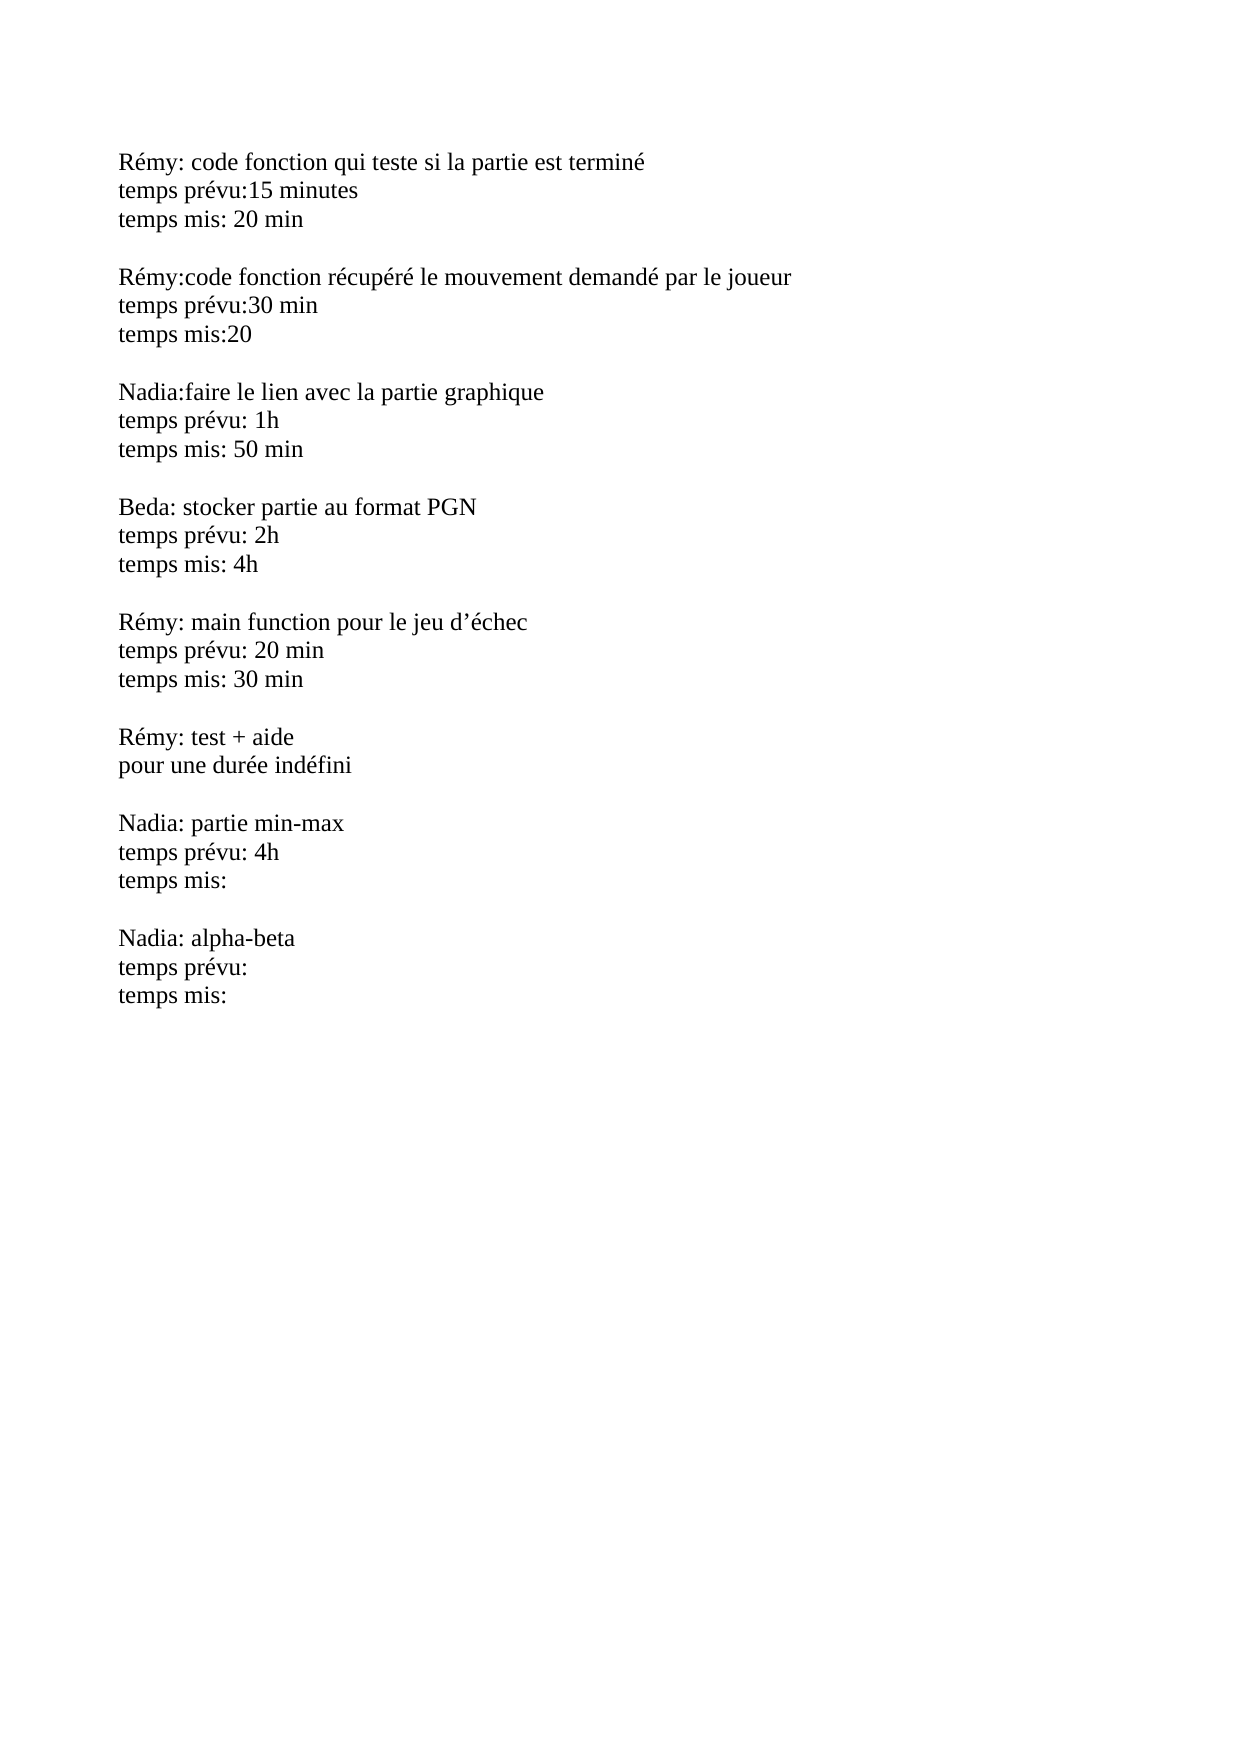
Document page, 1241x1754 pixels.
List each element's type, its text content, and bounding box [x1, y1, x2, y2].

text Rémy: test + aide [118, 722, 1122, 751]
text temps mis: [118, 866, 1122, 894]
text Rémy: code fonction qui teste si la partie est terminé [118, 147, 1122, 176]
text temps prévu:15 minutes [118, 176, 1122, 204]
text temps prévu: 1h [118, 406, 1122, 434]
text pour une durée indéfini [118, 751, 1122, 779]
text temps prévu: 2h [118, 521, 1122, 549]
text temps prévu: 4h [118, 837, 1122, 866]
text temps prévu: 20 min [118, 636, 1122, 664]
text temps mis: 30 min [118, 664, 1122, 693]
text Rémy:code fonction récupéré le mouvement demandé par le joueur [118, 262, 1122, 291]
text temps mis: 4h [118, 549, 1122, 578]
text temps prévu:30 min [118, 291, 1122, 319]
text temps mis: 50 min [118, 434, 1122, 463]
text Beda: stocker partie au format PGN [118, 492, 1122, 521]
text Nadia: alpha-beta [118, 923, 1122, 952]
text Nadia:faire le lien avec la partie graphique [118, 377, 1122, 406]
text temps mis:20 [118, 319, 1122, 348]
text temps mis: [118, 981, 1122, 1009]
text Rémy: main function pour le jeu d’échec [118, 607, 1122, 636]
text temps prévu: [118, 952, 1122, 981]
text Nadia: partie min-max [118, 808, 1122, 837]
text temps mis: 20 min [118, 204, 1122, 233]
